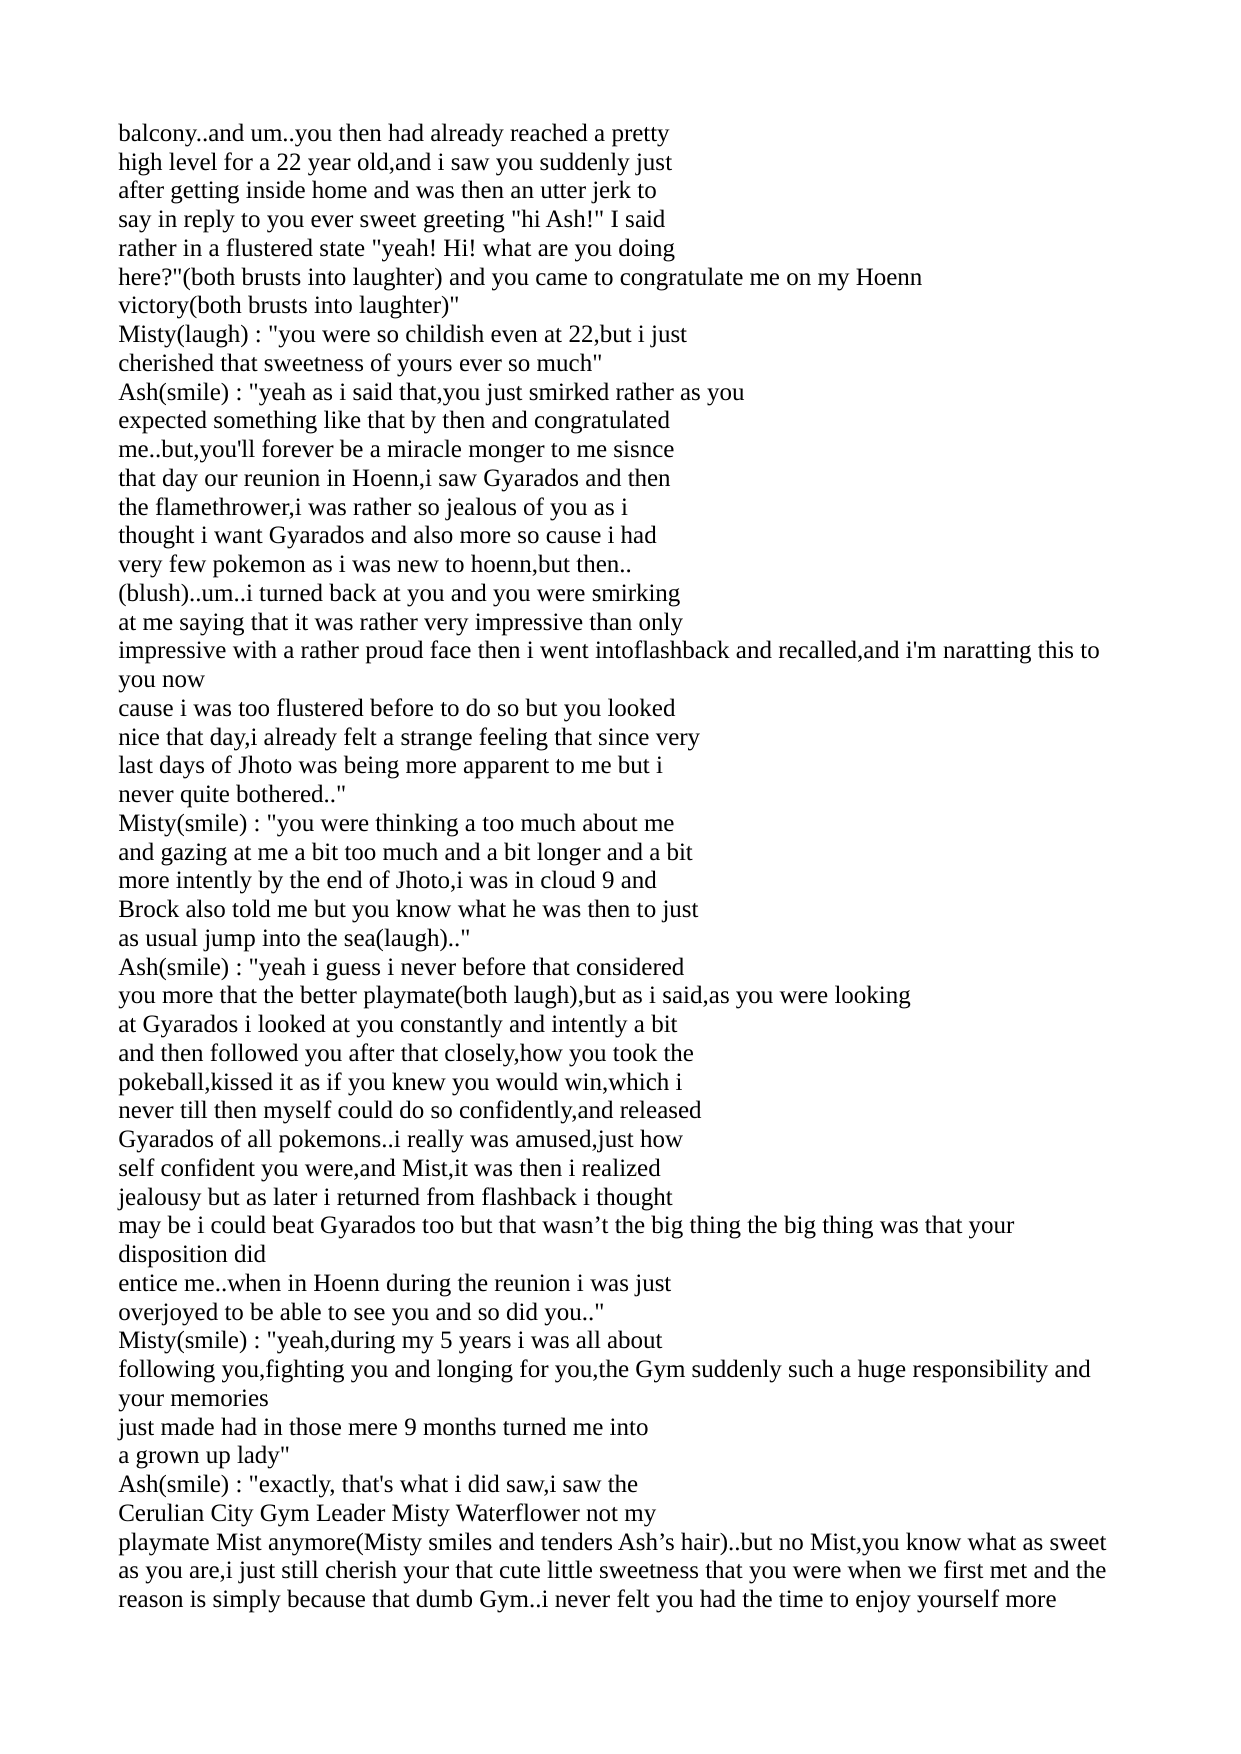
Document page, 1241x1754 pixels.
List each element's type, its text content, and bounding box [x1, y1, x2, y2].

text expected something like that by then and congratulated [118, 406, 1122, 434]
text at me saying that it was rather very impressive than only [118, 607, 1122, 636]
text after getting inside home and was then an utter jerk to [118, 176, 1122, 204]
text very few pokemon as i was new to hoenn,but then.. [118, 549, 1122, 578]
text Brock also told me but you know what he was then to just [118, 894, 1122, 923]
text at Gyarados i looked at you constantly and intently a bit [118, 1009, 1122, 1038]
text the flamethrower,i was rather so jealous of you as i [118, 492, 1122, 521]
text entice me..when in Hoenn during the reunion i was just [118, 1268, 1122, 1297]
text and gazing at me a bit too much and a bit longer and a bit [118, 837, 1122, 866]
text nice that day,i already felt a strange feeling that since very [118, 722, 1122, 751]
text here?"(both brusts into laughter) and you came to congratulate me on my Hoenn [118, 262, 1122, 291]
text Misty(laugh) : "you were so childish even at 22,but i just [118, 319, 1122, 348]
text Gyarados of all pokemons..i really was amused,just how [118, 1124, 1122, 1153]
text high level for a 22 year old,and i saw you suddenly just [118, 147, 1122, 176]
text as usual jump into the sea(laugh).." [118, 923, 1122, 952]
text just made had in those mere 9 months turned me into [118, 1412, 1122, 1441]
text self confident you were,and Mist,it was then i realized [118, 1153, 1122, 1182]
text cause i was too flustered before to do so but you looked [118, 693, 1122, 722]
text overjoyed to be able to see you and so did you.." [118, 1297, 1122, 1326]
text following you,fighting you and longing for you,the Gym suddenly such a huge responsibility and your memories [118, 1354, 1122, 1412]
text never till then myself could do so confidently,and released [118, 1096, 1122, 1124]
text never quite bothered.." [118, 779, 1122, 808]
text say in reply to you ever sweet greeting "hi Ash!" I said [118, 204, 1122, 233]
text a grown up lady" [118, 1441, 1122, 1469]
text victory(both brusts into laughter)" [118, 291, 1122, 319]
text jealousy but as later i returned from flashback i thought [118, 1182, 1122, 1211]
text last days of Jhoto was being more apparent to me but i [118, 751, 1122, 779]
text thought i want Gyarados and also more so cause i had [118, 521, 1122, 549]
text Cerulian City Gym Leader Misty Waterflower not my [118, 1498, 1122, 1527]
text you more that the better playmate(both laugh),but as i said,as you were looking [118, 981, 1122, 1009]
text Ash(smile) : "exactly, that's what i did saw,i saw the [118, 1469, 1122, 1498]
text and then followed you after that closely,how you took the [118, 1038, 1122, 1067]
text Misty(smile) : "you were thinking a too much about me [118, 808, 1122, 837]
text Ash(smile) : "yeah as i said that,you just smirked rather as you [118, 377, 1122, 406]
text more intently by the end of Jhoto,i was in cloud 9 and [118, 866, 1122, 894]
text playmate Mist anymore(Misty smiles and tenders Ash’s hair)..but no Mist,you know what as sweet as you are,i just still cherish your that cute little sweetness that you were when we first met and the reason is simply because that dumb Gym..i never felt you had the time to enjoy yourself more [118, 1527, 1122, 1613]
text Misty(smile) : "yeah,during my 5 years i was all about [118, 1326, 1122, 1354]
text that day our reunion in Hoenn,i saw Gyarados and then [118, 463, 1122, 492]
text impressive with a rather proud face then i went intoflashback and recalled,and i'm naratting this to you now [118, 636, 1122, 693]
text Ash(smile) : "yeah i guess i never before that considered [118, 952, 1122, 981]
text cherished that sweetness of yours ever so much" [118, 348, 1122, 377]
text (blush)..um..i turned back at you and you were smirking [118, 578, 1122, 607]
text balcony..and um..you then had already reached a pretty [118, 118, 1122, 147]
text may be i could beat Gyarados too but that wasn’t the big thing the big thing was that your disposition did [118, 1211, 1122, 1268]
text pokeball,kissed it as if you knew you would win,which i [118, 1067, 1122, 1096]
text me..but,you'll forever be a miracle monger to me sisnce [118, 434, 1122, 463]
text rather in a flustered state "yeah! Hi! what are you doing [118, 233, 1122, 262]
